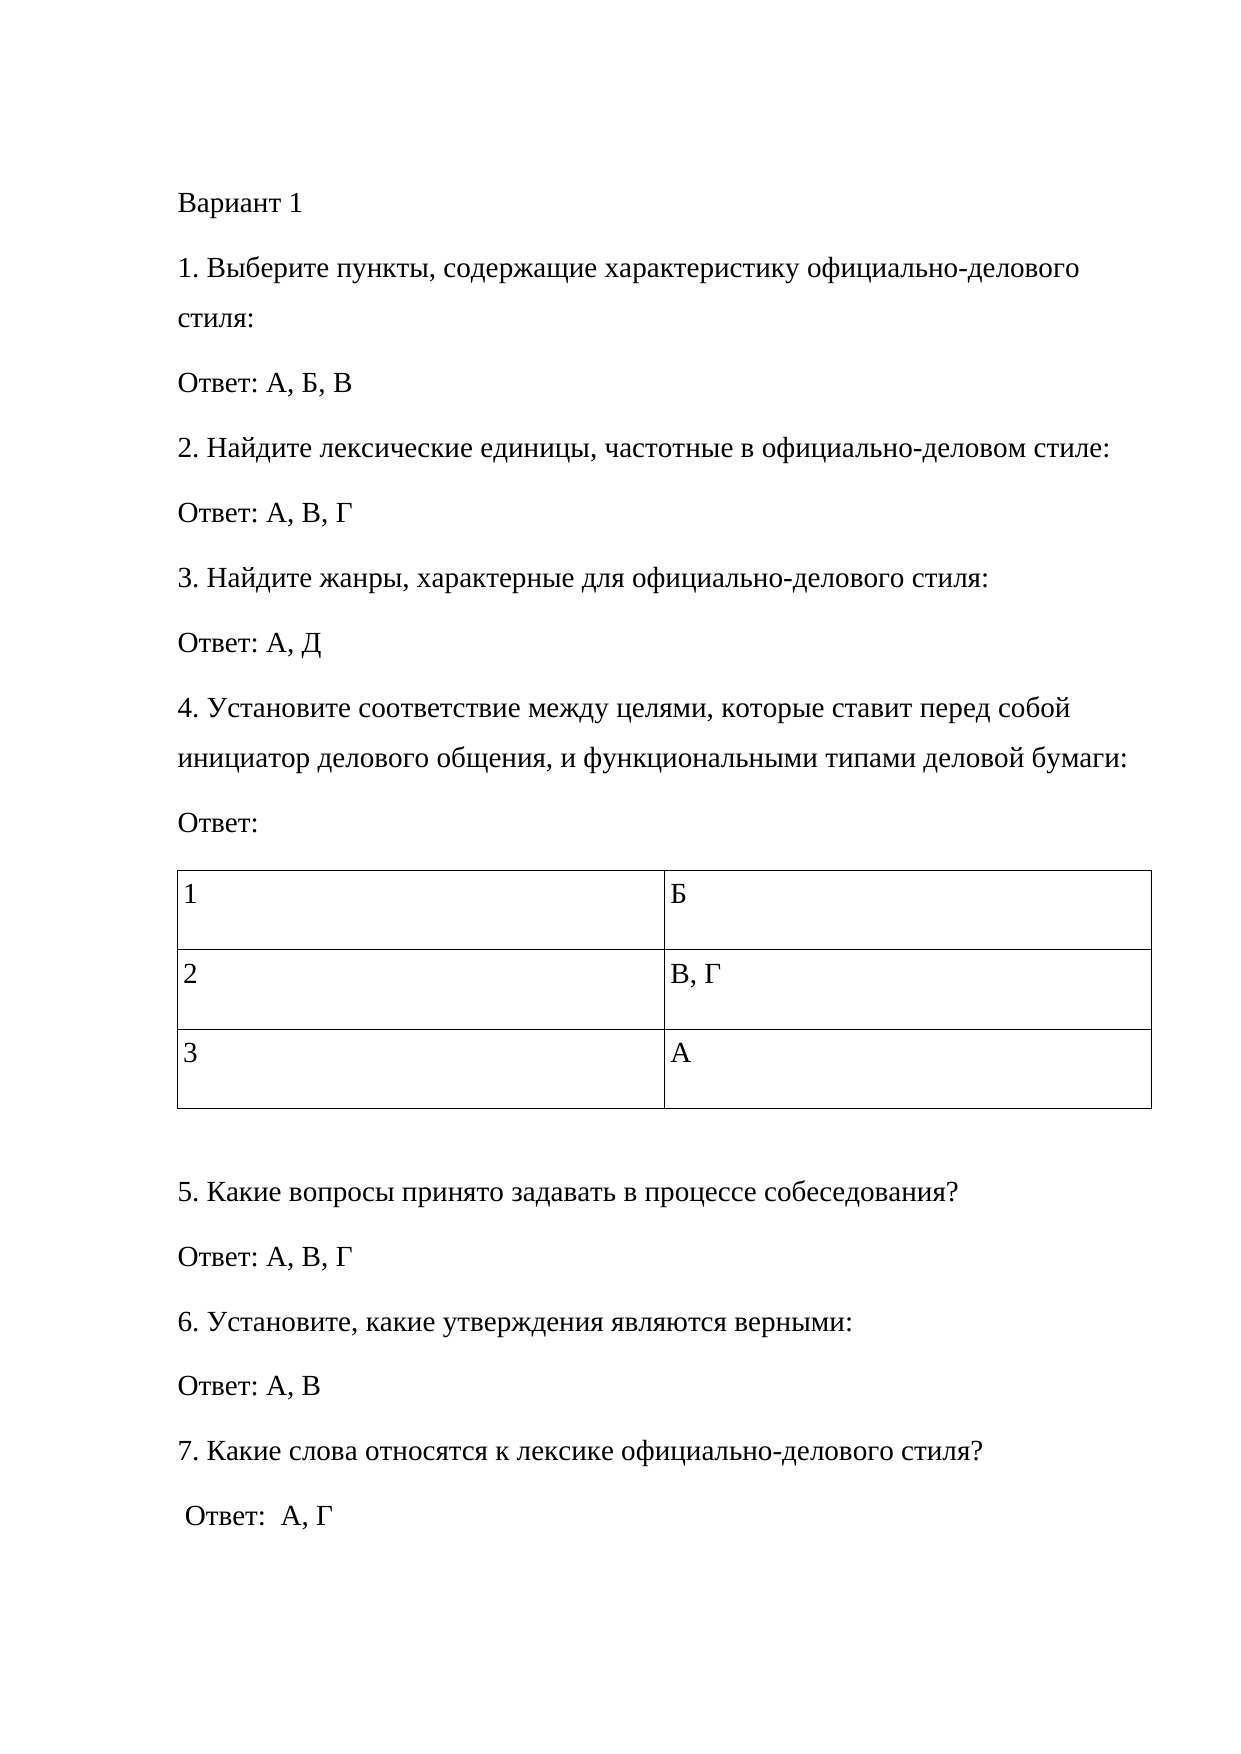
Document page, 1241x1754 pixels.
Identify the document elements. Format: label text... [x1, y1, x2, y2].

text 4. Установите соответствие между целями, которые ставит перед собой инициатор делового общения, и функциональными типами деловой бумаги: [177, 690, 1152, 773]
text Вариант 1 [177, 185, 1152, 219]
text Ответ: А, В [177, 1368, 1152, 1402]
text 2. Найдите лексические единицы, частотные в официально-деловом стиле: [177, 430, 1152, 464]
text Ответ: А, Д [177, 625, 1152, 658]
text Ответ: [177, 805, 1152, 838]
table_cell 2 [178, 950, 664, 1028]
text 5. Какие вопросы принято задавать в процессе собеседования? [177, 1174, 1152, 1207]
table_header 1 [178, 871, 664, 949]
text Ответ: А, Г [177, 1498, 1152, 1532]
text 7. Какие слова относятся к лексике официально-делового стиля? [177, 1433, 1152, 1467]
table_cell В, Г [665, 950, 1151, 1028]
text Ответ: А, В, Г [177, 1239, 1152, 1272]
text 1. Выберите пункты, содержащие характеристику официально-делового стиля: [177, 250, 1152, 334]
table_cell 3 [178, 1030, 664, 1108]
text Ответ: А, Б, В [177, 365, 1152, 399]
text 6. Установите, какие утверждения являются верными: [177, 1304, 1152, 1337]
table_cell А [665, 1030, 1151, 1108]
text 3. Найдите жанры, характерные для официально-делового стиля: [177, 560, 1152, 593]
text Ответ: А, В, Г [177, 495, 1152, 528]
table_header Б [665, 871, 1151, 949]
